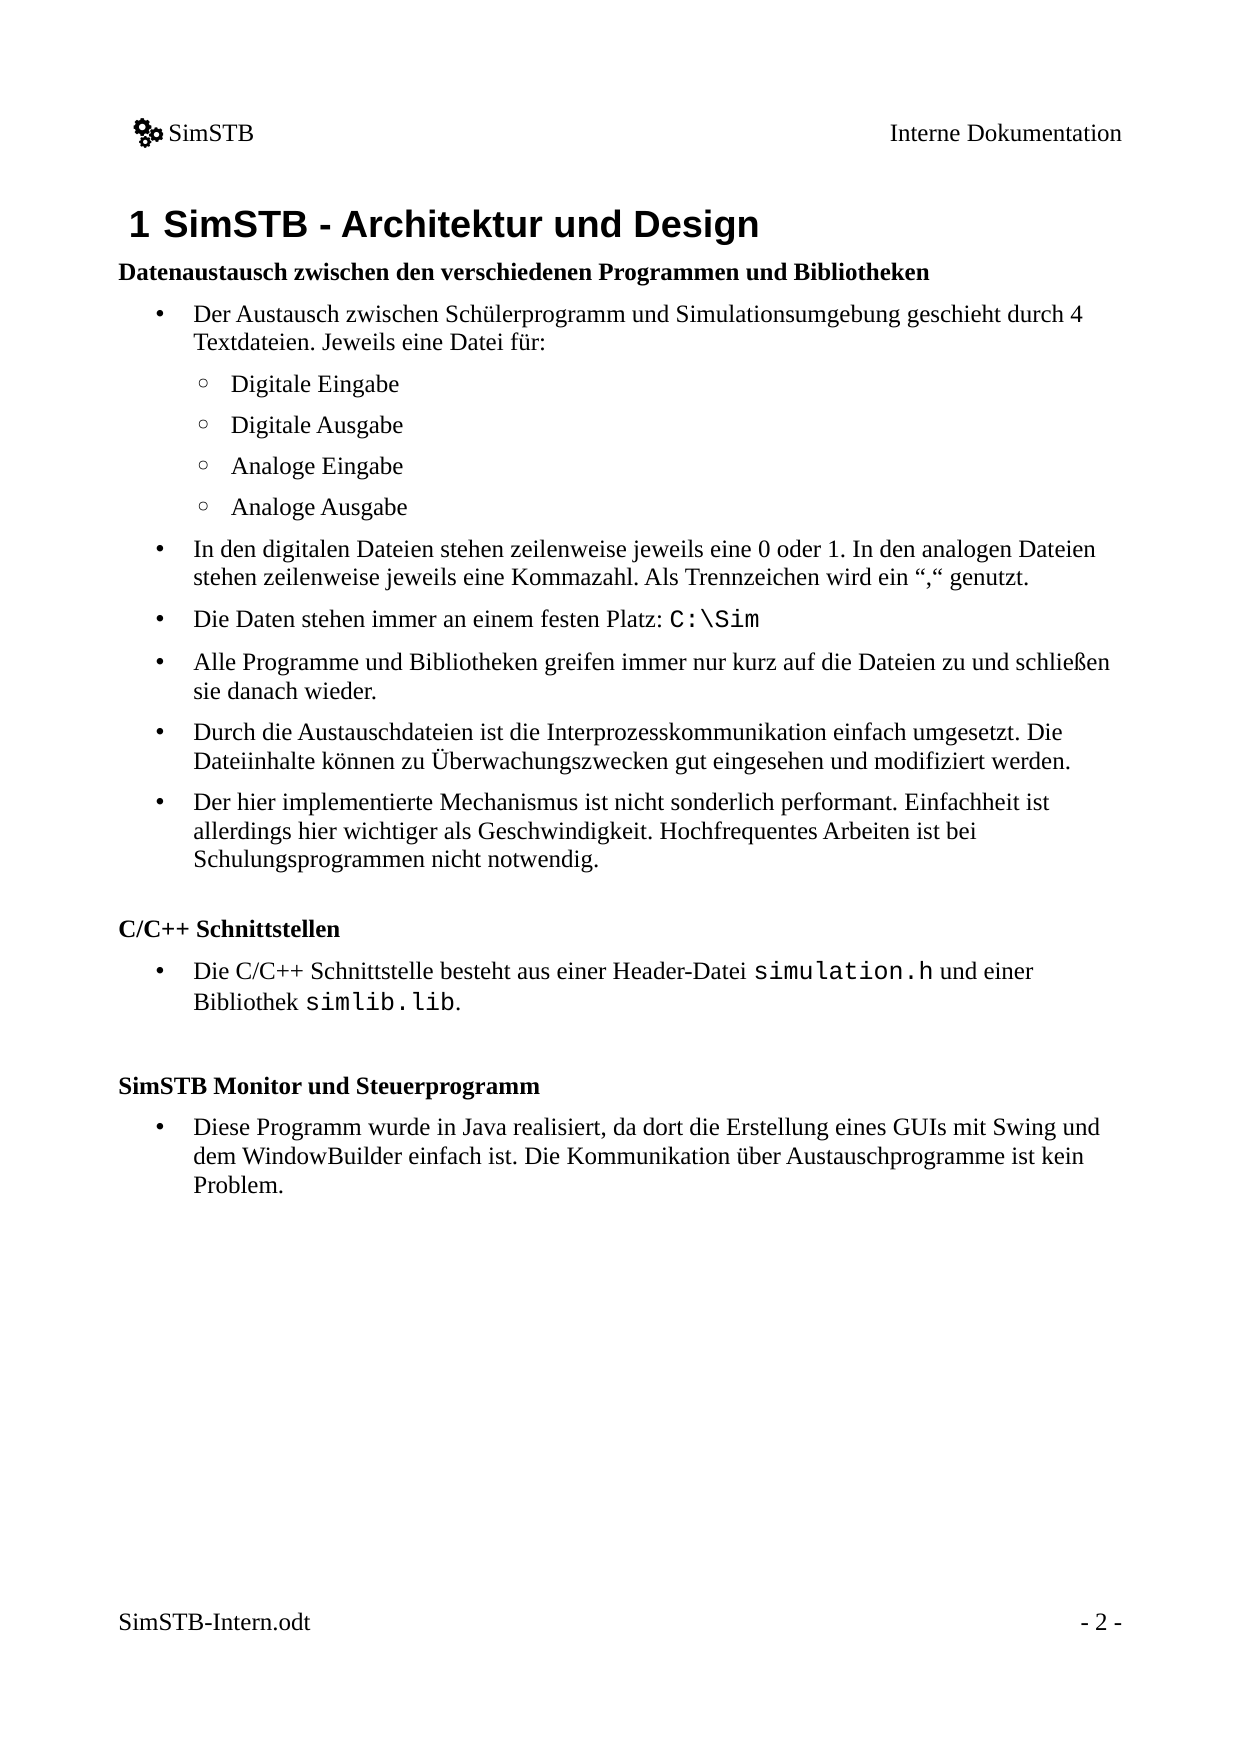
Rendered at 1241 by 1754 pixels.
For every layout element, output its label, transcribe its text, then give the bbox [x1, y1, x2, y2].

list Analoge Ausgabe [193, 492, 1122, 521]
list Die C/C++ Schnittstelle besteht aus einer Header-Datei simulation.h und einer Bibliothek simlib.lib. [156, 956, 1122, 1017]
list Diese Programm wurde in Java realisiert, da dort die Erstellung eines GUIs mit Swing und dem WindowBuilder einfach ist. Die Kommunikation über Austauschprogramme ist kein Problem. [156, 1112, 1122, 1199]
list Alle Programme und Bibliotheken greifen immer nur kurz auf die Dateien zu und schließen sie danach wieder. [156, 647, 1122, 704]
text SimSTB Monitor und Steuerprogramm [118, 1071, 1122, 1100]
list Durch die Austauschdateien ist die Interprozesskommunikation einfach umgesetzt. Die Dateiinhalte können zu Überwachungszwecken gut eingesehen und modifiziert werden. [156, 717, 1122, 774]
list Der Austausch zwischen Schülerprogramm und Simulationsumgebung geschieht durch 4 Textdateien. Jeweils eine Datei für: [156, 299, 1122, 356]
subtitle SimSTB - Architektur und Design [118, 201, 1122, 245]
list Die Daten stehen immer an einem festen Platz: C:\Sim [156, 604, 1122, 634]
picture [133, 118, 164, 148]
list In den digitalen Dateien stehen zeilenweise jeweils eine 0 oder 1. In den analogen Dateien stehen zeilenweise jeweils eine Kommazahl. Als Trennzeichen wird ein “,“ genutzt. [156, 534, 1122, 591]
list Digitale Eingabe [193, 369, 1122, 397]
list Der hier implementierte Mechanismus ist nicht sonderlich performant. Einfachheit ist allerdings hier wichtiger als Geschwindigkeit. Hochfrequentes Arbeiten ist bei Schulungsprogrammen nicht notwendig. [156, 787, 1122, 873]
text C/C++ Schnittstellen [118, 914, 1122, 943]
text Datenaustausch zwischen den verschiedenen Programmen und Bibliotheken [118, 257, 1122, 286]
list Digitale Ausgabe [193, 410, 1122, 439]
list Analoge Eingabe [193, 451, 1122, 480]
